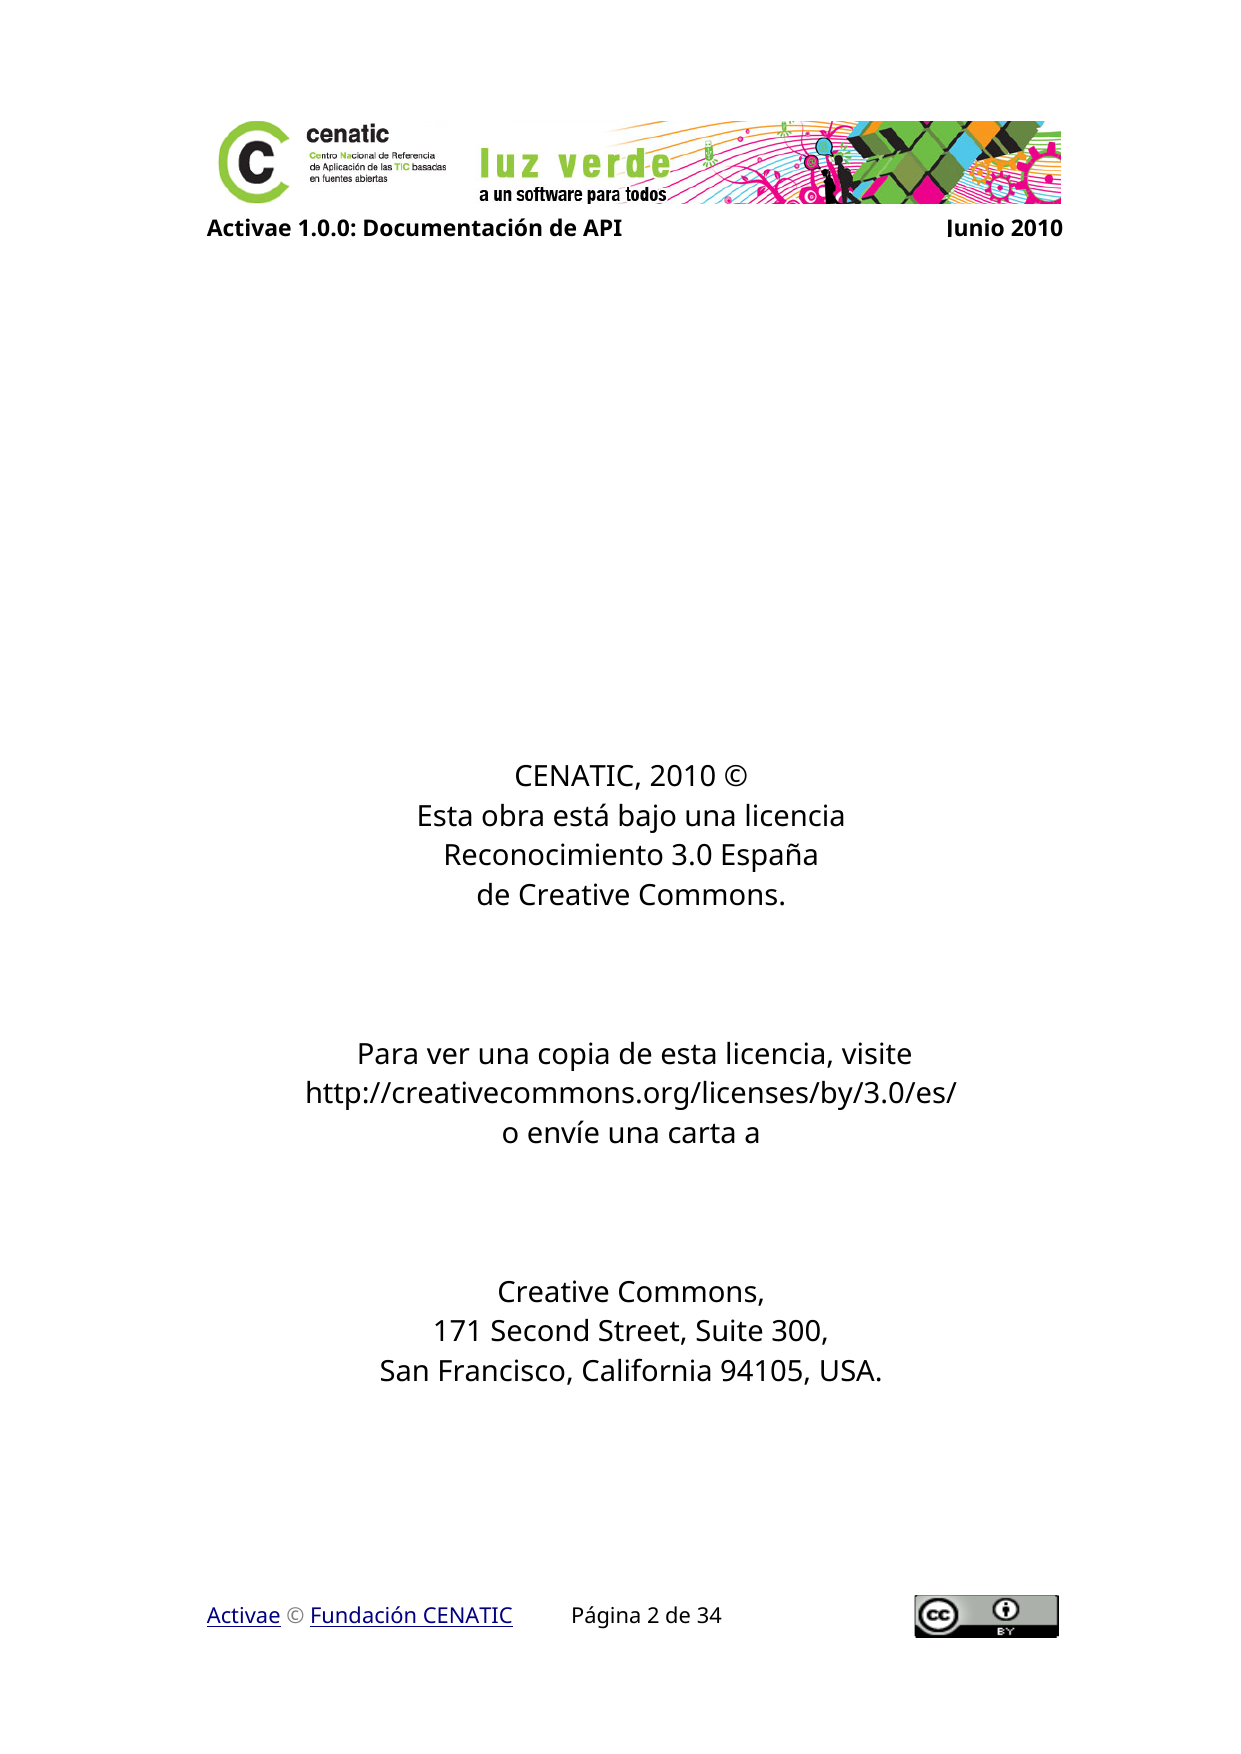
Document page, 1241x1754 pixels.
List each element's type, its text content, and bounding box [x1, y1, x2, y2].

text Reconocimiento 3.0 España [207, 834, 1063, 874]
text o envíe una carta a [207, 1112, 1063, 1152]
text Para ver una copia de esta licencia, visite http://creativecommons.org/licenses/by/3.0/es/ [207, 1033, 1063, 1112]
picture [211, 121, 1061, 204]
text Creative Commons, [207, 1271, 1063, 1311]
picture [914, 1595, 1059, 1638]
text Esta obra está bajo una licencia [207, 795, 1063, 834]
text CENATIC, 2010 © [207, 755, 1063, 795]
text San Francisco, California 94105, USA. [207, 1350, 1063, 1390]
text de Creative Commons. [207, 874, 1063, 914]
text 171 Second Street, Suite 300, [207, 1311, 1063, 1350]
